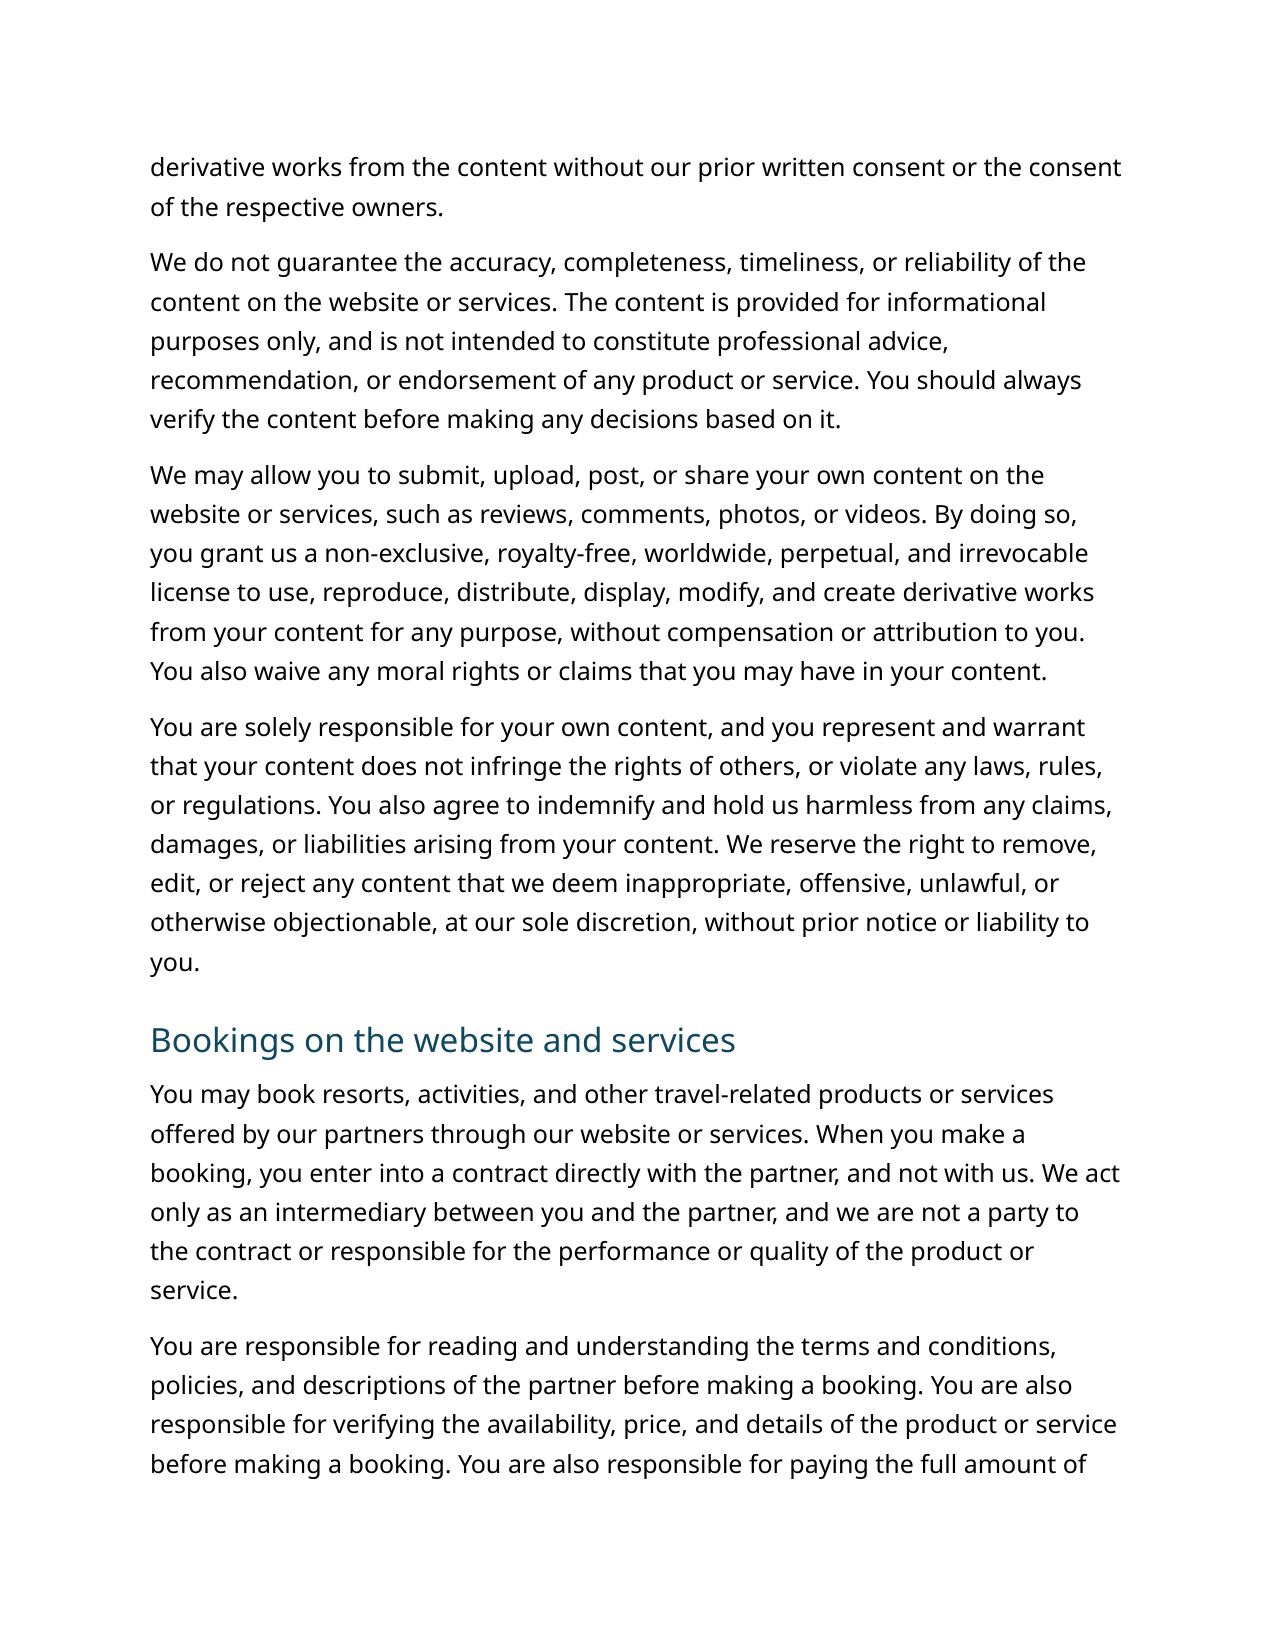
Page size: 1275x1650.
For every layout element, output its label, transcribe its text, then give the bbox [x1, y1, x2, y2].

text You are solely responsible for your own content, and you represent and warrant that your content does not infringe the rights of others, or violate any laws, rules, or regulations. You also agree to indemnify and hold us harmless from any claims, damages, or liabilities arising from your content. We reserve the right to remove, edit, or reject any content that we deem inappropriate, offensive, unlawful, or otherwise objectionable, at our sole discretion, without prior notice or liability to you. [150, 709, 1125, 978]
text You are responsible for reading and understanding the terms and conditions, policies, and descriptions of the partner before making a booking. You are also responsible for verifying the availability, price, and details of the product or service before making a booking. You are also responsible for paying the full amount of [150, 1329, 1125, 1480]
text derivative works from the content without our prior written consent or the consent of the respective owners. [150, 150, 1125, 223]
subtitle Bookings on the website and services [150, 1017, 1125, 1062]
text We may allow you to submit, upload, post, or share your own content on the website or services, such as reviews, comments, photos, or videos. By doing so, you grant us a non-exclusive, royalty-free, worldwide, perpetual, and irrevocable license to use, reproduce, distribute, display, modify, and create derivative works from your content for any purpose, without compensation or attribution to you. You also waive any moral rights or claims that you may have in your content. [150, 457, 1125, 687]
text We do not guarantee the accuracy, completeness, timeliness, or reliability of the content on the website or services. The content is provided for informational purposes only, and is not intended to constitute professional advice, recommendation, or endorsement of any product or service. You should always verify the content before making any decisions based on it. [150, 245, 1125, 436]
text You may book resorts, activities, and other travel-related products or services offered by our partners through our website or services. When you make a booking, you enter into a contract directly with the partner, and not with us. We act only as an intermediary between you and the partner, and we are not a party to the contract or responsible for the performance or quality of the product or service. [150, 1077, 1125, 1307]
